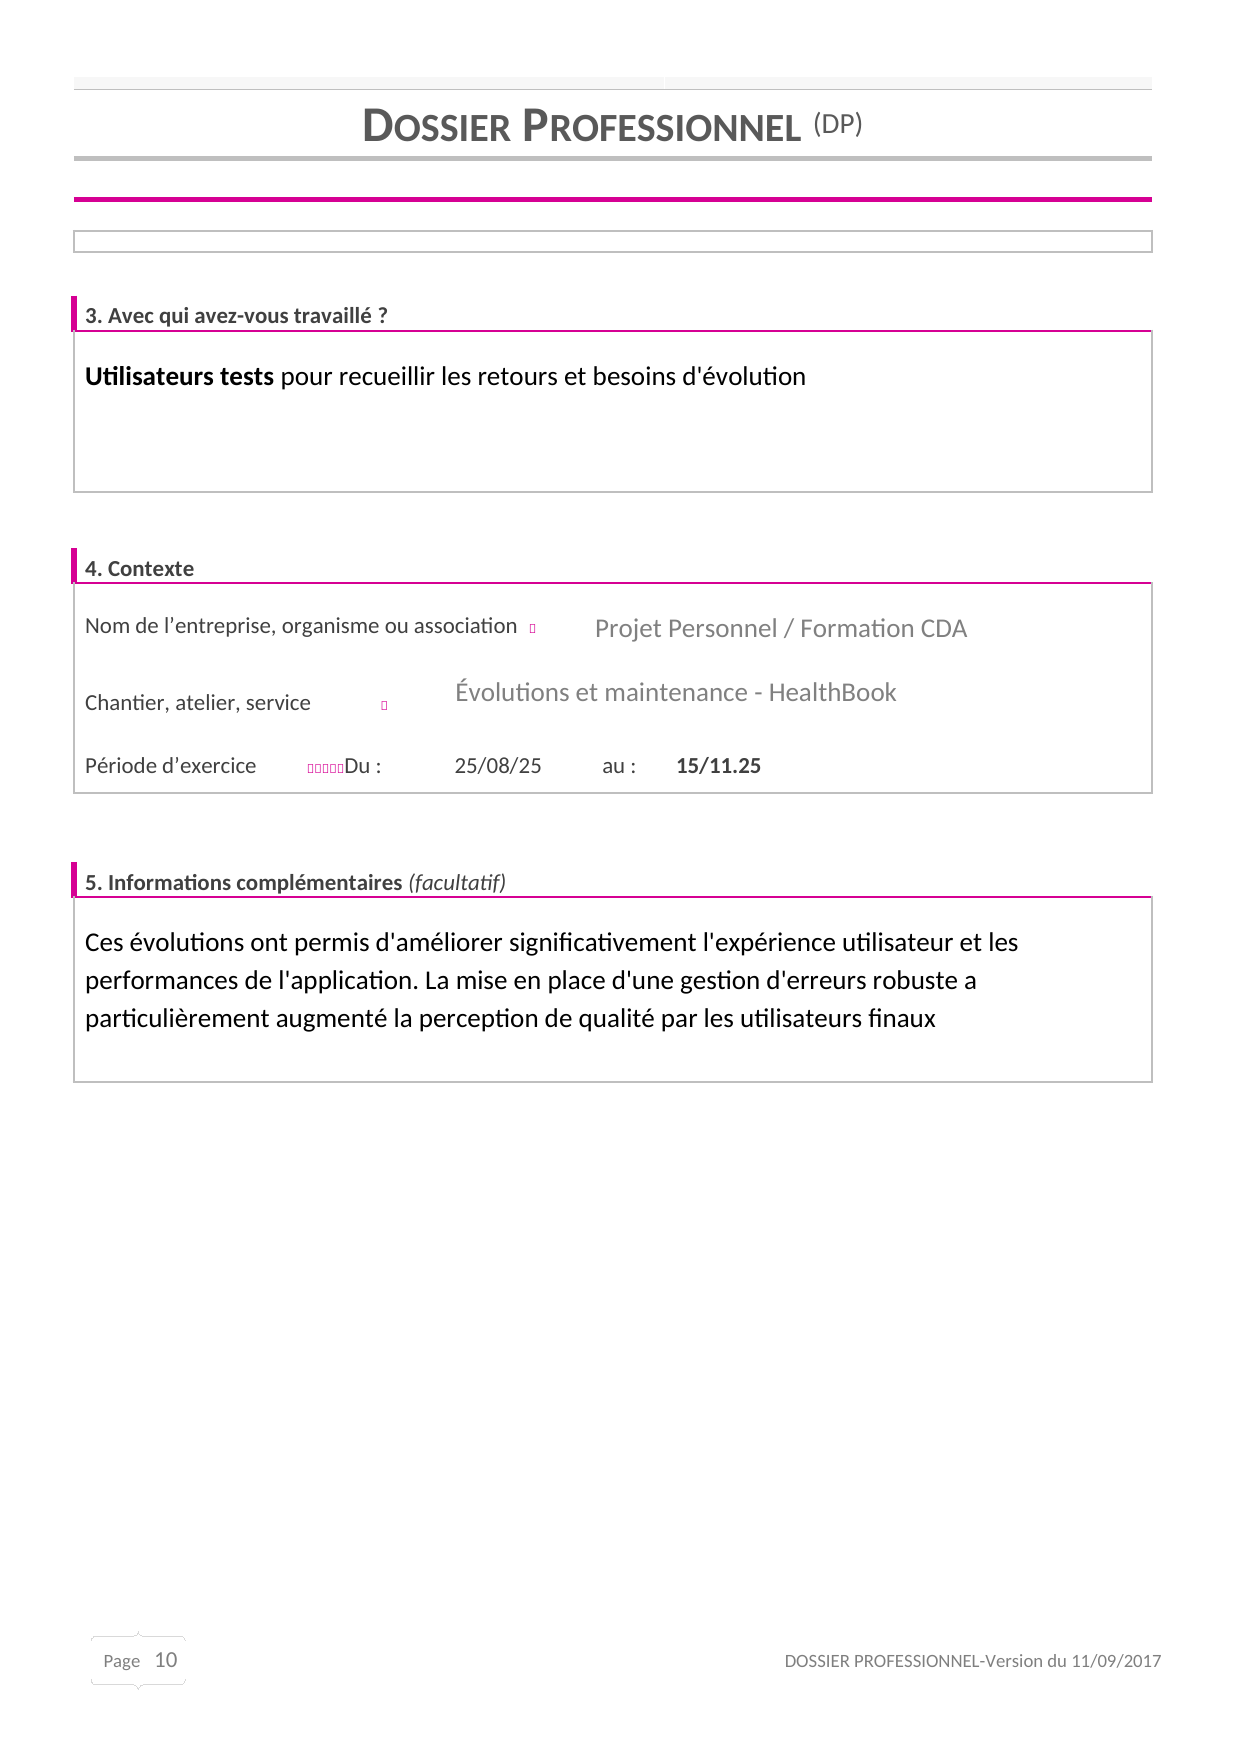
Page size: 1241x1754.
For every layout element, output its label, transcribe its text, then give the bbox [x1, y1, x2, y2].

table_cell Période d’exercice Du : 25/08/25 au : 15/11.25 [75, 733, 1151, 792]
table_cell [74, 274, 1152, 296]
table_cell 3. Avec qui avez-vous travaillé ? [77, 296, 1152, 329]
table_cell 5. Informations complémentaires (facultatif) [77, 862, 1093, 896]
table_cell [75, 1059, 1151, 1081]
table_cell Utilisateurs tests pour recueillir les retours et besoins d'évolution [75, 353, 1151, 470]
table_cell [578, 584, 1151, 606]
table_cell [74, 527, 1152, 548]
table_cell [75, 232, 1151, 251]
table_cell [1093, 794, 1152, 828]
table_cell Évolutions et maintenance - HealthBook [444, 669, 1151, 733]
table_cell [1093, 493, 1152, 527]
table_cell [75, 584, 578, 606]
table_cell Projet Personnel / Formation CDA [578, 606, 1151, 669]
table_cell 4. Contexte [77, 548, 1152, 582]
table_cell [75, 470, 1151, 491]
table_cell [74, 794, 1093, 828]
table_cell Nom de l’entreprise, organisme ou association  [75, 606, 578, 669]
table_cell Chantier, atelier, service  [75, 669, 444, 733]
table_cell [75, 332, 1151, 353]
table_cell [74, 493, 1093, 527]
table_cell [1093, 862, 1152, 896]
table_cell [74, 828, 1093, 862]
table_cell [1093, 828, 1152, 862]
table_cell [75, 898, 1151, 919]
table_cell Ces évolutions ont permis d'améliorer significativement l'expérience utilisateur et les performances de l'application. La mise en place d'une gestion d'erreurs robuste a particulièrement augmenté la perception de qualité par les utilisateurs finaux [75, 919, 1151, 1059]
table_cell [74, 253, 1152, 274]
